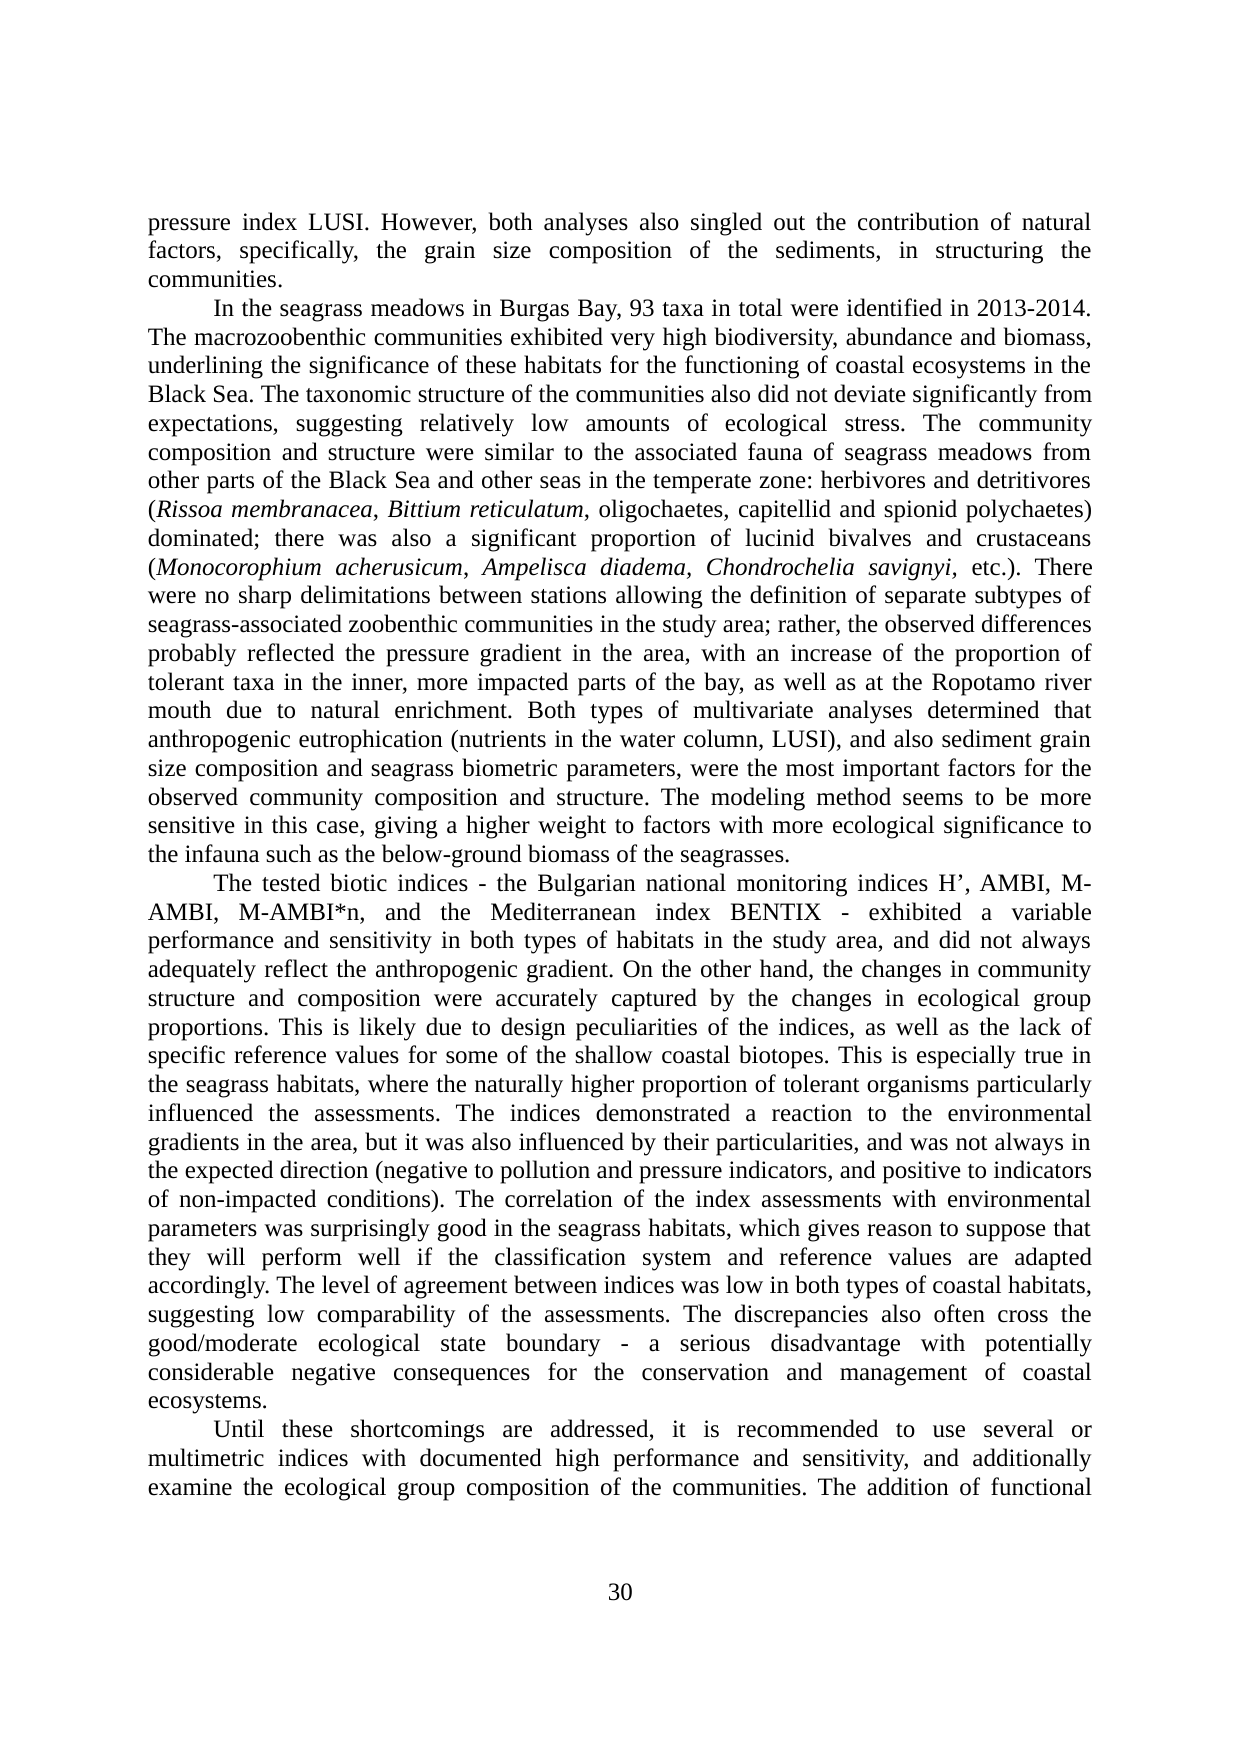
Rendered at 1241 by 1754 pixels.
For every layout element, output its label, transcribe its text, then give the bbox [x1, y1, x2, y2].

text The tested biotic indices - the Bulgarian national monitoring indices H’, AMBI, M-AMBI, M-AMBI*n, and the Mediterranean index BENTIX - exhibited a variable performance and sensitivity in both types of habitats in the study area, and did not always adequately reflect the anthropogenic gradient. On the other hand, the changes in community structure and composition were accurately captured by the changes in ecological group proportions. This is likely due to design peculiarities of the indices, as well as the lack of specific reference values for some of the shallow coastal biotopes. This is especially true in the seagrass habitats, where the naturally higher proportion of tolerant organisms particularly influenced the assessments. The indices demonstrated a reaction to the environmental gradients in the area, but it was also influenced by their particularities, and was not always in the expected direction (negative to pollution and pressure indicators, and positive to indicators of non-impacted conditions). The correlation of the index assessments with environmental parameters was surprisingly good in the seagrass habitats, which gives reason to suppose that they will perform well if the classification system and reference values are adapted accordingly. The level of agreement between indices was low in both types of coastal habitats, suggesting low comparability of the assessments. The discrepancies also often cross the good/moderate ecological state boundary - a serious disadvantage with potentially considerable negative consequences for the conservation and management of coastal ecosystems. [148, 868, 1093, 1414]
text In the seagrass meadows in Burgas Bay, 93 taxa in total were identified in 2013-2014. The macrozoobenthic communities exhibited very high biodiversity, abundance and biomass, underlining the significance of these habitats for the functioning of coastal ecosystems in the Black Sea. The taxonomic structure of the communities also did not deviate significantly from expectations, suggesting relatively low amounts of ecological stress. The community composition and structure were similar to the associated fauna of seagrass meadows from other parts of the Black Sea and other seas in the temperate zone: herbivores and detritivores (Rissoa membranacea, Bittium reticulatum, oligochaetes, capitellid and spionid polychaetes) dominated; there was also a significant proportion of lucinid bivalves and crustaceans (Monocorophium acherusicum, Ampelisca diadema, Chondrochelia savignyi, etc.). There were no sharp delimitations between stations allowing the definition of separate subtypes of seagrass-associated zoobenthic communities in the study area; rather, the observed differences probably reflected the pressure gradient in the area, with an increase of the proportion of tolerant taxa in the inner, more impacted parts of the bay, as well as at the Ropotamo river mouth due to natural enrichment. Both types of multivariate analyses determined that anthropogenic eutrophication (nutrients in the water column, LUSI), and also sediment grain size composition and seagrass biometric parameters, were the most important factors for the observed community composition and structure. The modeling method seems to be more sensitive in this case, giving a higher weight to factors with more ecological significance to the infauna such as the below-ground biomass of the seagrasses. [148, 293, 1093, 868]
text Until these shortcomings are addressed, it is recommended to use several or multimetric indices with documented high performance and sensitivity, and additionally examine the ecological group composition of the communities. The addition of functional [148, 1414, 1093, 1500]
text pressure index LUSI. However, both analyses also singled out the contribution of natural factors, specifically, the grain size composition of the sediments, in structuring the communities. [148, 207, 1093, 293]
